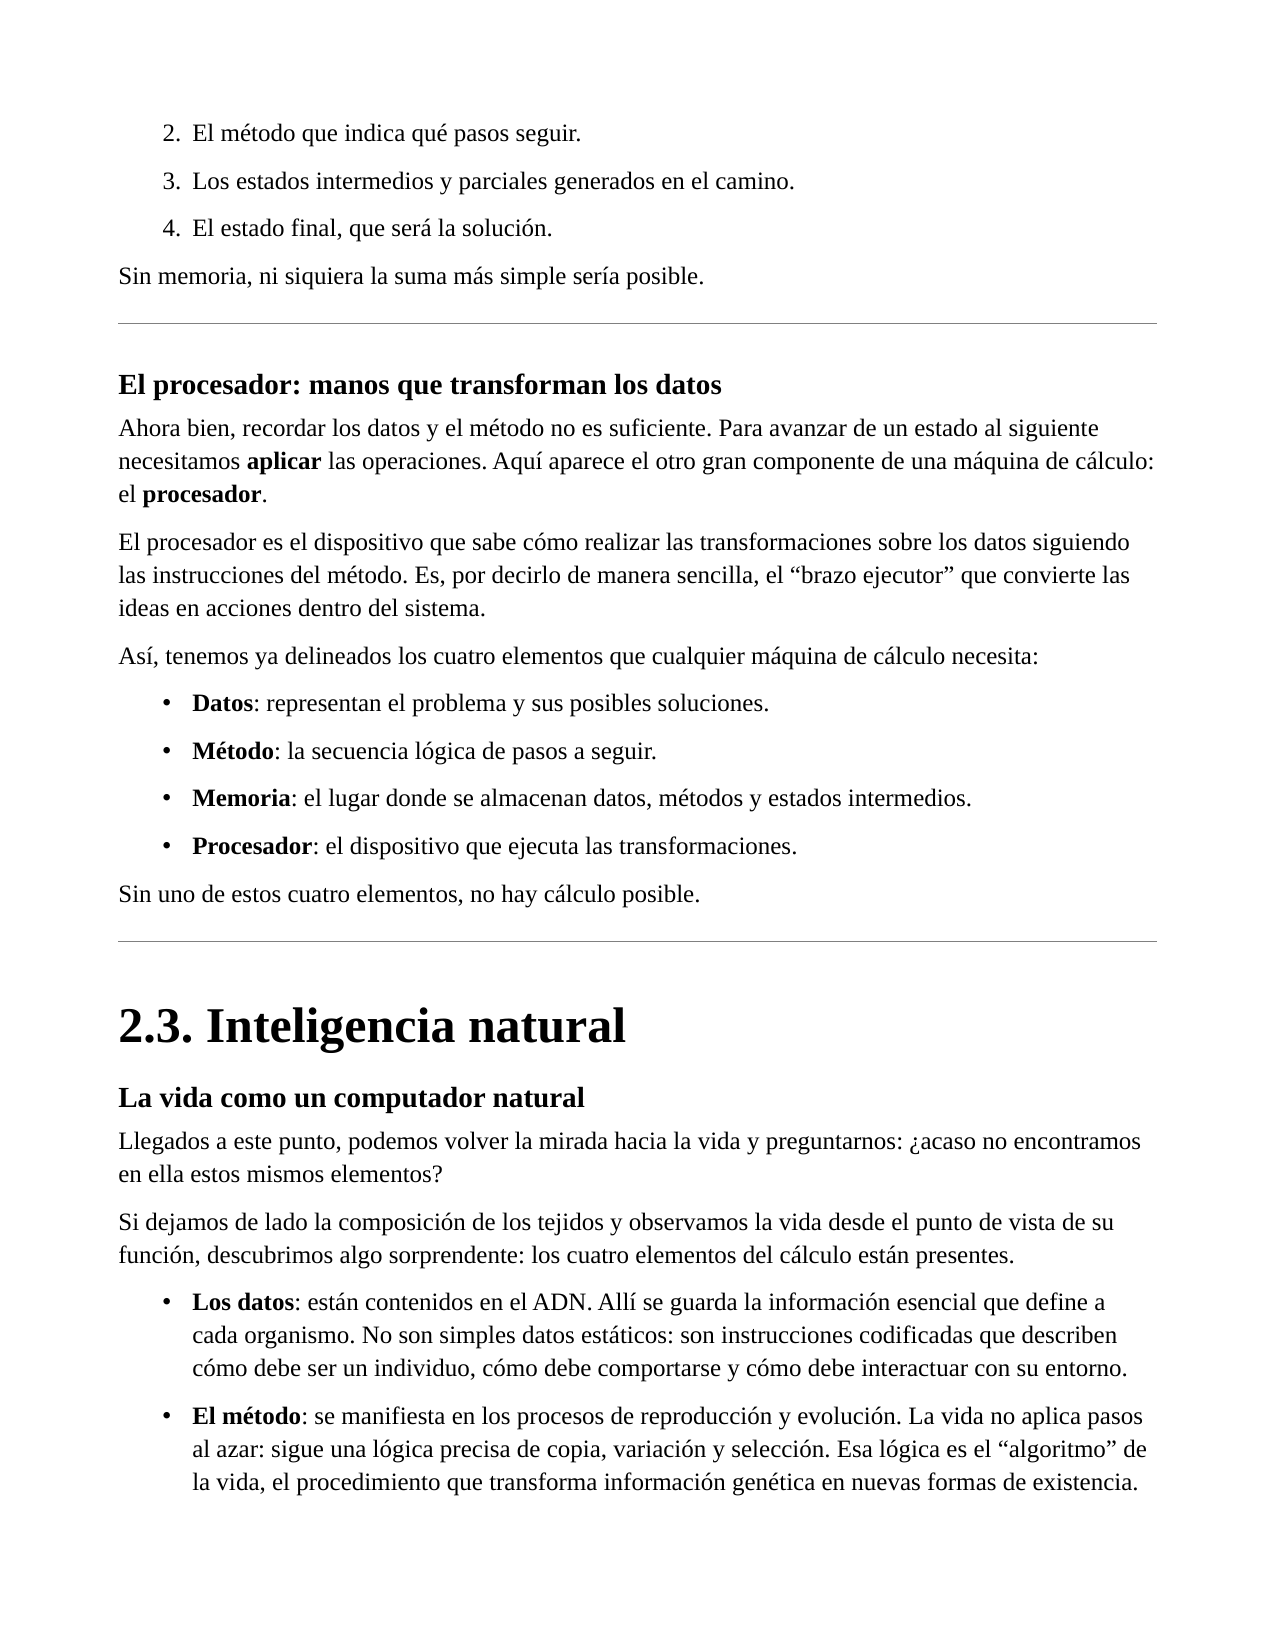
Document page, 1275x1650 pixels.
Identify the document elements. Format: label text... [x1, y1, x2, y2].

text Llegados a este punto, podemos volver la mirada hacia la vida y preguntarnos: ¿acaso no encontramos en ella estos mismos elementos? [118, 1126, 1157, 1188]
list El método: se manifiesta en los procesos de reproducción y evolución. La vida no aplica pasos al azar: sigue una lógica precisa de copia, variación y selección. Esa lógica es el “algoritmo” de la vida, el procedimiento que transforma información genética en nuevas formas de existencia. [162, 1401, 1157, 1496]
list El método que indica qué pasos seguir. [162, 118, 1157, 147]
text El procesador es el dispositivo que sabe cómo realizar las transformaciones sobre los datos siguiendo las instrucciones del método. Es, por decirlo de manera sencilla, el “brazo ejecutor” que convierte las ideas en acciones dentro del sistema. [118, 527, 1157, 622]
list Método: la secuencia lógica de pasos a seguir. [162, 736, 1157, 765]
text Ahora bien, recordar los datos y el método no es suficiente. Para avanzar de un estado al siguiente necesitamos aplicar las operaciones. Aquí aparece el otro gran componente de una máquina de cálculo: el procesador. [118, 413, 1157, 508]
text Sin uno de estos cuatro elementos, no hay cálculo posible. [118, 879, 1157, 907]
subtitle La vida como un computador natural [118, 1080, 1157, 1114]
text Así, tenemos ya delineados los cuatro elementos que cualquier máquina de cálculo necesita: [118, 641, 1157, 669]
list Los estados intermedios y parciales generados en el camino. [162, 166, 1157, 194]
list Memoria: el lugar donde se almacenan datos, métodos y estados intermedios. [162, 783, 1157, 812]
subtitle 2.3. Inteligencia natural [118, 996, 1157, 1053]
list Procesador: el dispositivo que ejecuta las transformaciones. [162, 831, 1157, 860]
text Si dejamos de lado la composición de los tejidos y observamos la vida desde el punto de vista de su función, descubrimos algo sorprendente: los cuatro elementos del cálculo están presentes. [118, 1207, 1157, 1269]
list El estado final, que será la solución. [162, 213, 1157, 242]
text Sin memoria, ni siquiera la suma más simple sería posible. [118, 261, 1157, 290]
subtitle El procesador: manos que transforman los datos [118, 367, 1157, 401]
list Los datos: están contenidos en el ADN. Allí se guarda la información esencial que define a cada organismo. No son simples datos estáticos: son instrucciones codificadas que describen cómo debe ser un individuo, cómo debe comportarse y cómo debe interactuar con su entorno. [162, 1287, 1157, 1382]
list Datos: representan el problema y sus posibles soluciones. [162, 688, 1157, 717]
